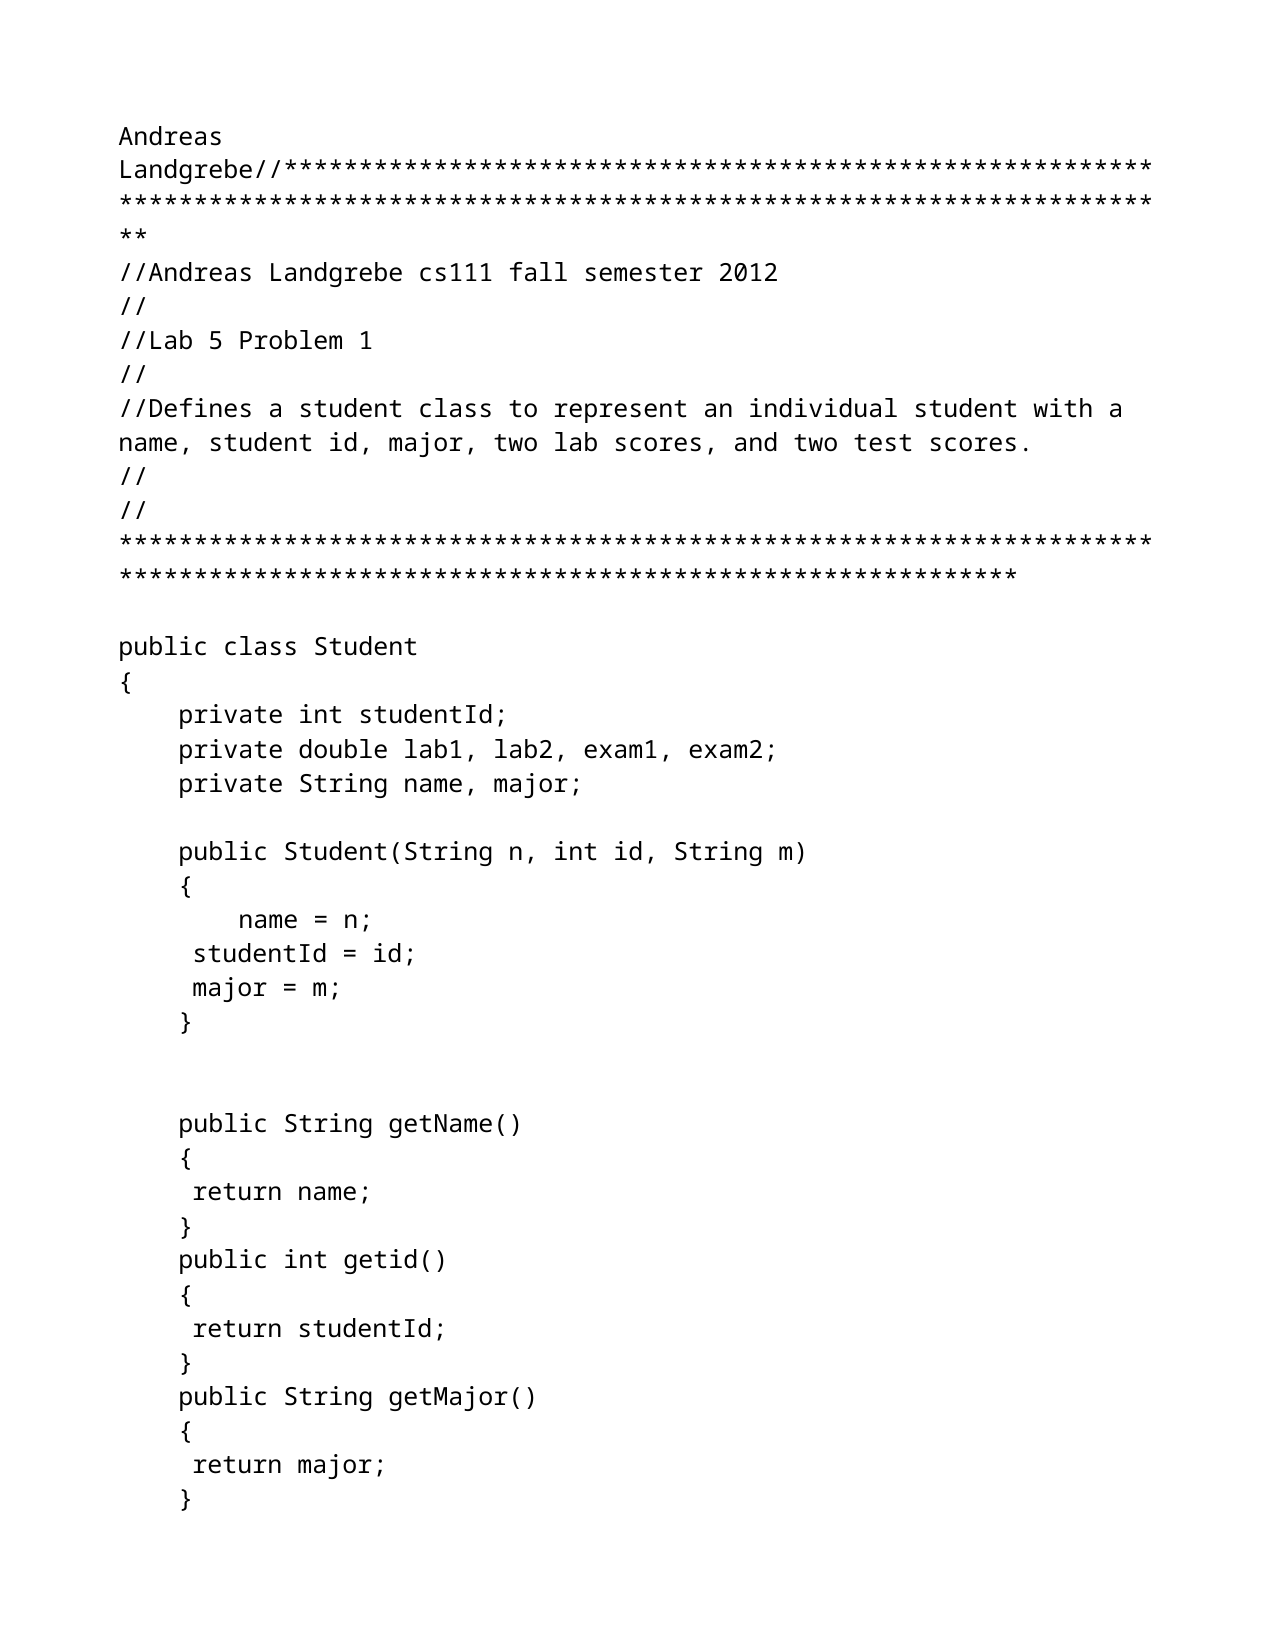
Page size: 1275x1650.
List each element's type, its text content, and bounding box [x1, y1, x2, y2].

text public String getMajor() [118, 1378, 1157, 1412]
text } [118, 1208, 1157, 1242]
text { [118, 867, 1157, 902]
text } [118, 1481, 1157, 1515]
text Andreas Landgrebe//********************************************************************************************************************************* [118, 118, 1157, 254]
text // [118, 357, 1157, 391]
text //Lab 5 Problem 1 [118, 322, 1157, 357]
text private double lab1, lab2, exam1, exam2; [118, 731, 1157, 765]
text { [118, 1412, 1157, 1447]
text // [118, 288, 1157, 322]
text { [118, 1276, 1157, 1310]
text //********************************************************************************************************************************* [118, 493, 1157, 595]
text public class Student [118, 629, 1157, 663]
text return name; [118, 1174, 1157, 1208]
text return studentId; [118, 1310, 1157, 1344]
text studentId = id; [118, 936, 1157, 970]
text public int getid() [118, 1242, 1157, 1276]
text // [118, 459, 1157, 493]
text //Andreas Landgrebe cs111 fall semester 2012 [118, 254, 1157, 288]
text return major; [118, 1447, 1157, 1481]
text private String name, major; [118, 765, 1157, 799]
text //Defines a student class to represent an individual student with a name, student id, major, two lab scores, and two test scores. [118, 391, 1157, 459]
text private int studentId; [118, 697, 1157, 731]
text public String getName() [118, 1106, 1157, 1140]
text } [118, 1344, 1157, 1378]
text name = n; [118, 902, 1157, 936]
text public Student(String n, int id, String m) [118, 833, 1157, 867]
text { [118, 1140, 1157, 1174]
text } [118, 1004, 1157, 1038]
text { [118, 663, 1157, 697]
text major = m; [118, 970, 1157, 1004]
